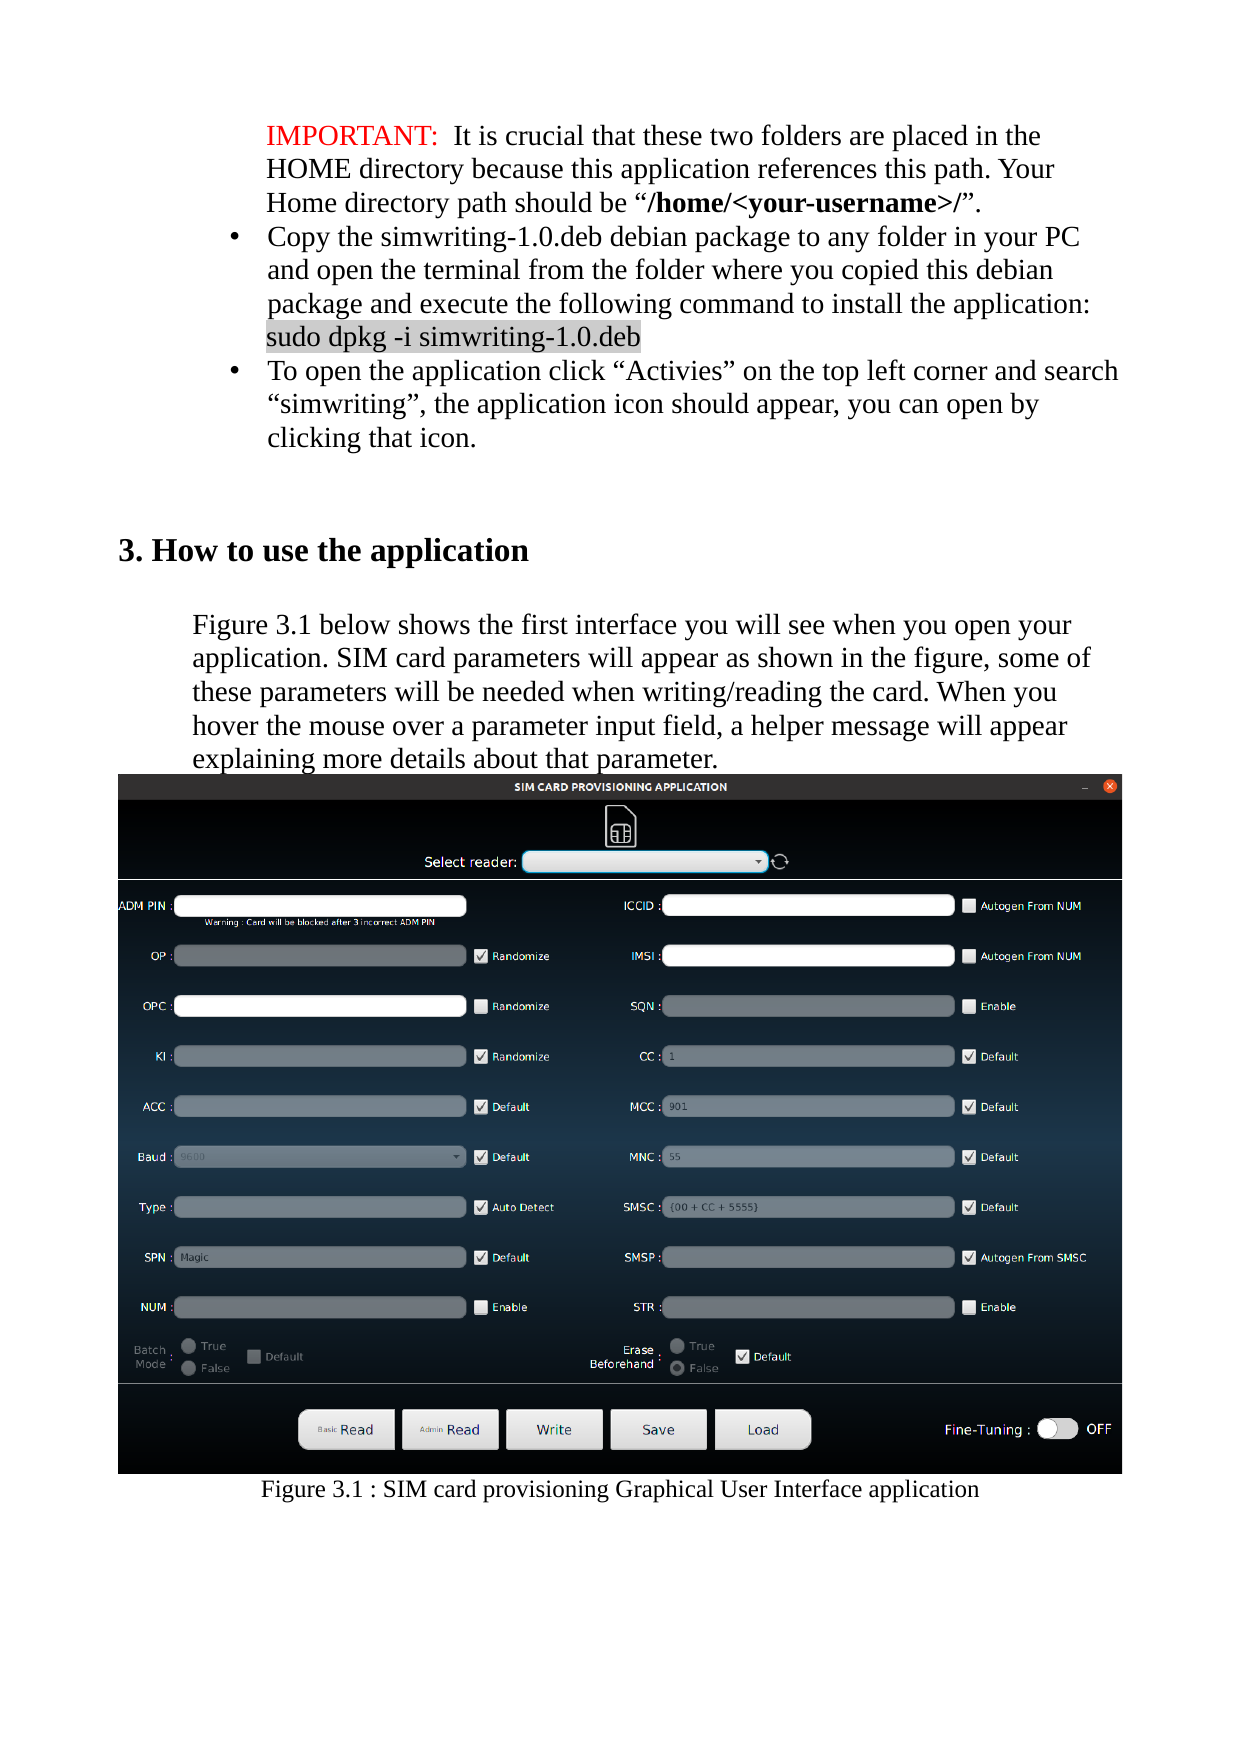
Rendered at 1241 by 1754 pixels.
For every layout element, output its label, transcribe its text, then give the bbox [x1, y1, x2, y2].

text sudo dpkg -i simwriting-1.0.deb [266, 319, 1122, 353]
text IMPORTANT: It is crucial that these two folders are placed in the HOME directory because this application references this path. Your Home directory path should be “/home/<your-username>/”. [266, 118, 1122, 219]
text Figure 3.1 : SIM card provisioning Graphical User Interface application [118, 1474, 1122, 1503]
picture [118, 774, 1123, 1474]
text Figure 3.1 below shows the first interface you will see when you open your application. SIM card parameters will appear as shown in the figure, some of these parameters will be needed when writing/reading the card. When you hover the mouse over a parameter input field, a helper message will appear explaining more details about that parameter. [192, 607, 1122, 774]
list Copy the simwriting-1.0.deb debian package to any folder in your PC and open the terminal from the folder where you copied this debian package and execute the following command to install the application: [229, 219, 1122, 319]
text 3. How to use the application [118, 530, 1122, 569]
list To open the application click “Activies” on the top left corner and search “simwriting”, the application icon should appear, you can open by clicking that icon. [229, 353, 1122, 454]
